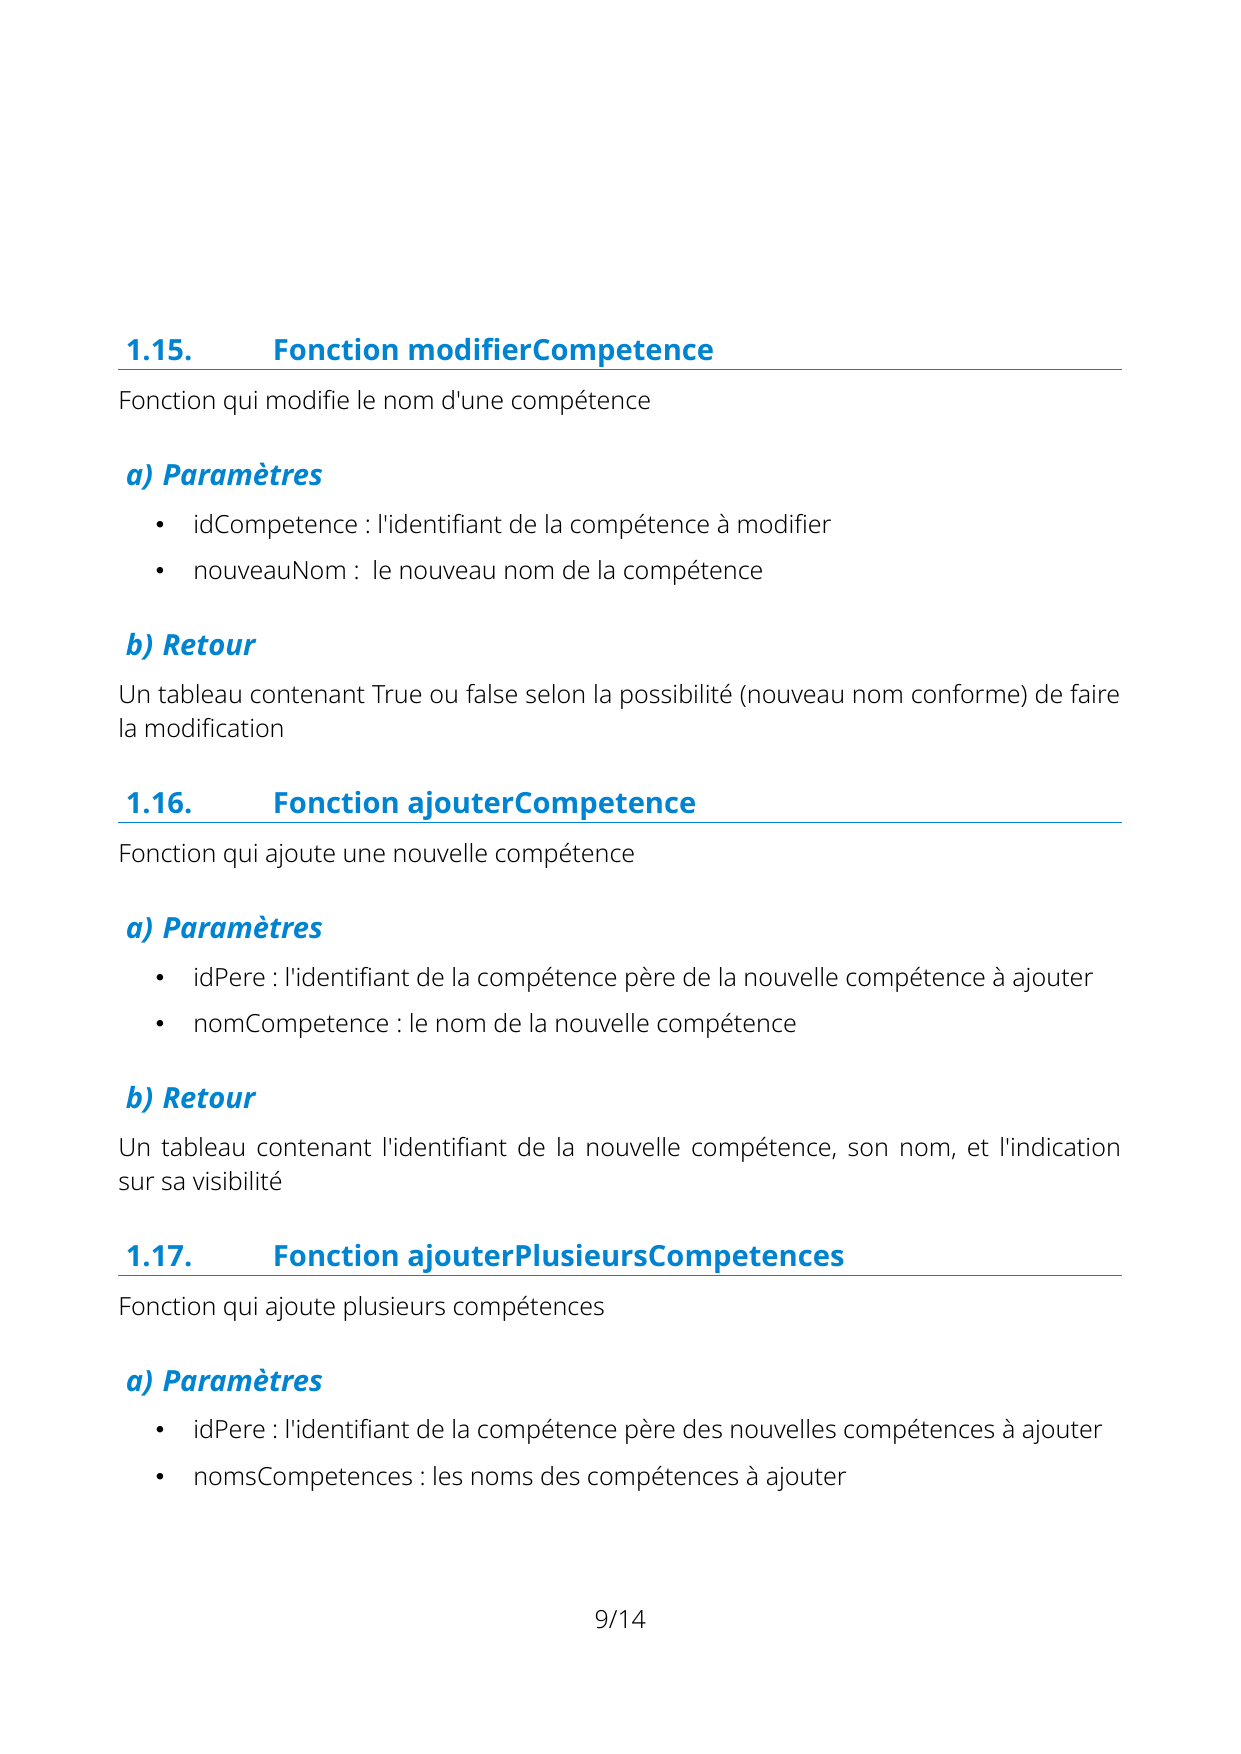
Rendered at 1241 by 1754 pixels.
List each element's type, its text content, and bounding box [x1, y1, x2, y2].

list idCompetence : l'identifiant de la compétence à modifier [156, 506, 1122, 540]
subtitle Retour [89, 624, 1122, 664]
list nouveauNom : le nouveau nom de la compétence [156, 553, 1122, 587]
subtitle Paramètres [89, 907, 1122, 947]
text Un tableau contenant l'identifiant de la nouvelle compétence, son nom, et l'indication sur sa visibilité [118, 1129, 1122, 1198]
subtitle Paramètres [89, 1360, 1122, 1400]
subtitle Fonction ajouterPlusieursCompetences [118, 1235, 1122, 1275]
text Fonction qui ajoute plusieurs compétences [118, 1288, 1122, 1322]
list idPere : l'identifiant de la compétence père des nouvelles compétences à ajouter [156, 1412, 1122, 1446]
subtitle Retour [89, 1077, 1122, 1117]
subtitle Fonction ajouterCompetence [118, 782, 1122, 822]
subtitle Fonction modifierCompetence [118, 329, 1122, 369]
text Fonction qui ajoute une nouvelle compétence [118, 836, 1122, 869]
text Fonction qui modifie le nom d'une compétence [118, 383, 1122, 417]
list idPere : l'identifiant de la compétence père de la nouvelle compétence à ajouter [156, 959, 1122, 993]
list nomsCompetences : les noms des compétences à ajouter [156, 1459, 1122, 1493]
subtitle Paramètres [89, 454, 1122, 494]
list nomCompetence : le nom de la nouvelle compétence [156, 1006, 1122, 1040]
text Un tableau contenant True ou false selon la possibilité (nouveau nom conforme) de faire la modification [118, 677, 1122, 745]
